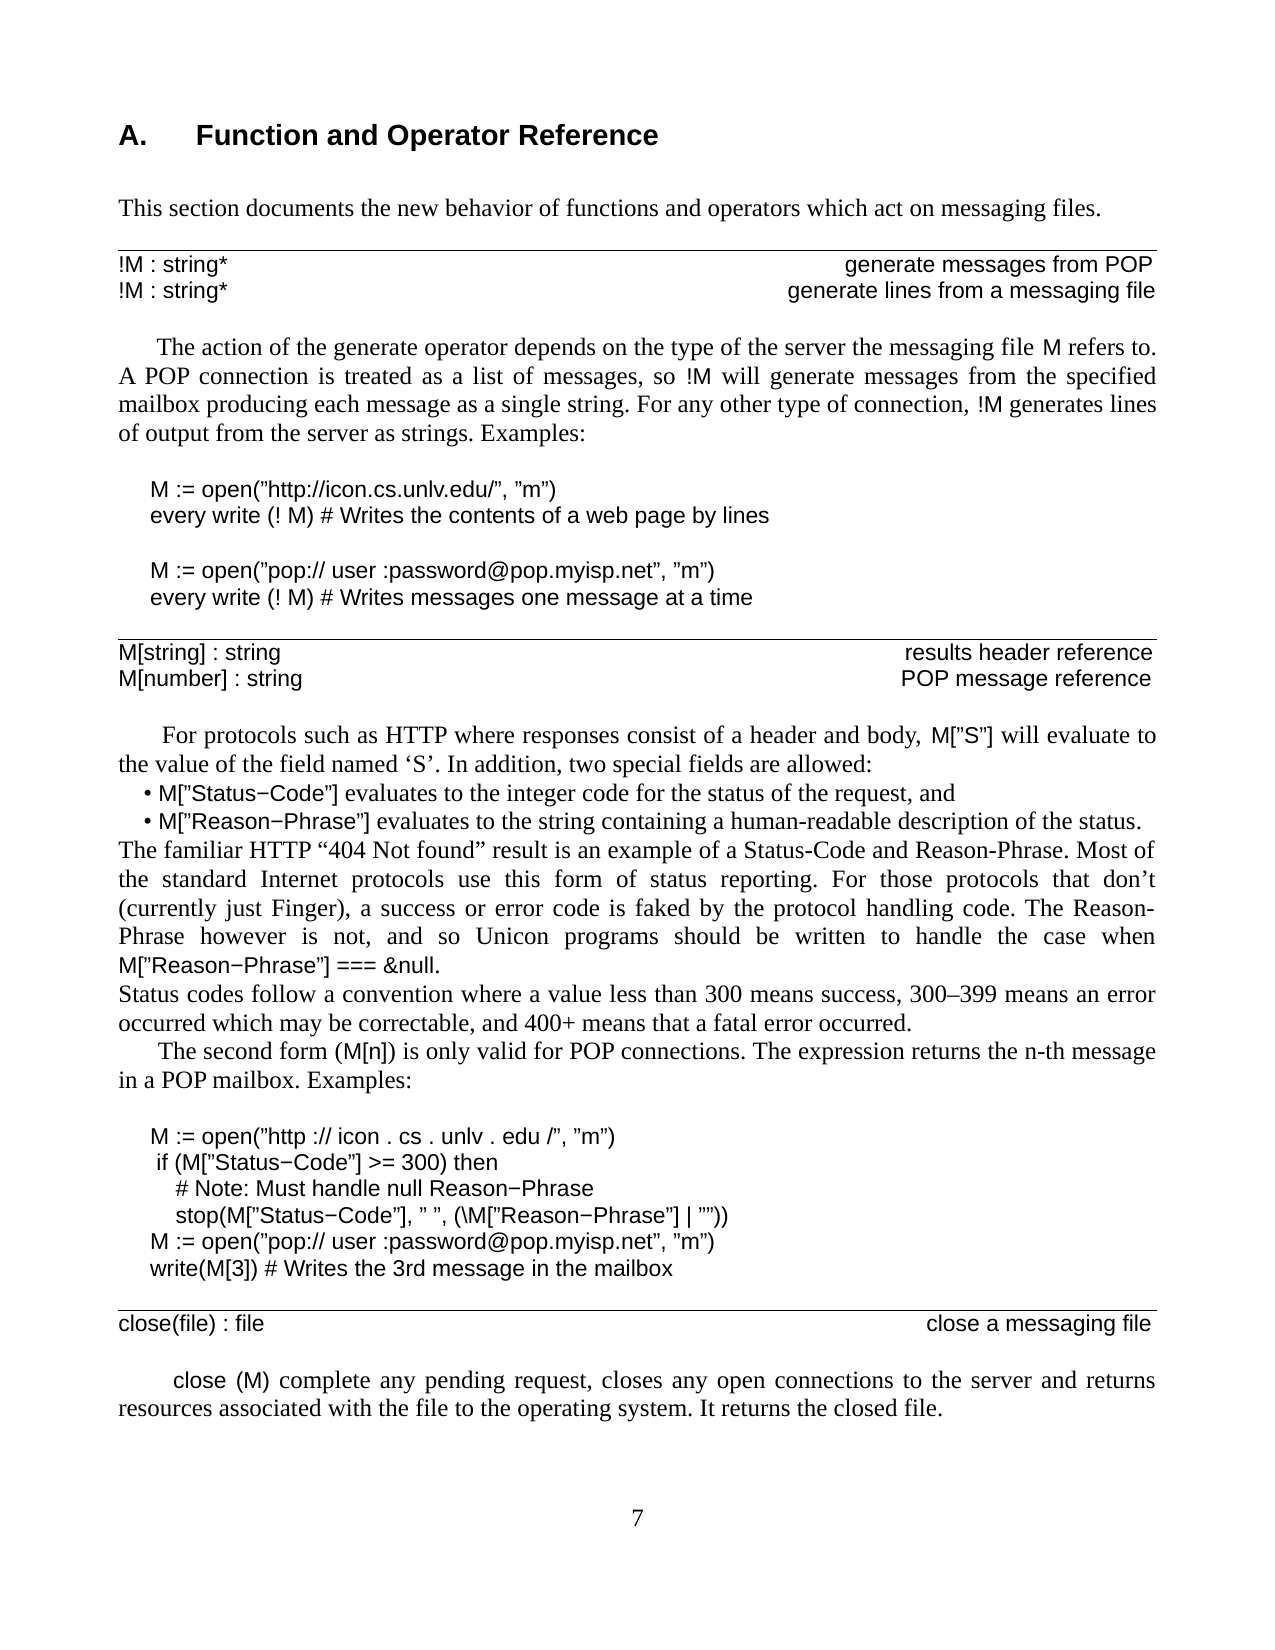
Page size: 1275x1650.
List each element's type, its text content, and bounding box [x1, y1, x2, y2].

text M := open(”http://icon.cs.unlv.edu/”, ”m”) [118, 476, 1157, 502]
text M := open(”pop:// user :password@pop.myisp.net”, ”m”) [118, 1228, 1157, 1254]
text • M[”Status−Code”] evaluates to the integer code for the status of the request, and [118, 778, 1157, 806]
text write(M[3]) # Writes the 3rd message in the mailbox [118, 1254, 1157, 1281]
text close(file) : file close a messaging file [118, 1311, 1157, 1336]
text M := open(”pop:// user :password@pop.myisp.net”, ”m”) [118, 557, 1157, 583]
text M := open(”http :// icon . cs . unlv . edu /”, ”m”) [118, 1123, 1157, 1149]
text M[number] : string POP message reference [118, 665, 1157, 691]
text every write (! M) # Writes messages one message at a time [118, 583, 1157, 610]
text # Note: Must handle null Reason−Phrase [118, 1175, 1157, 1202]
text every write (! M) # Writes the contents of a web page by lines [118, 502, 1157, 528]
text stop(M[”Status−Code”], ” ”, (\M[”Reason−Phrase”] | ””)) [118, 1202, 1157, 1228]
text The action of the generate operator depends on the type of the server the messaging file M refers to. A POP connection is treated as a list of messages, so !M will generate messages from the specified mailbox producing each message as a single string. For any other type of connection, !M generates lines of output from the server as strings. Examples: [118, 332, 1157, 447]
text Status codes follow a convention where a value less than 300 means success, 300–399 means an error occurred which may be correctable, and 400+ means that a fatal error occurred. [118, 979, 1157, 1036]
subtitle A. Function and Operator Reference [118, 118, 1157, 152]
text M[string] : string results header reference [118, 640, 1157, 665]
text This section documents the new behavior of functions and operators which act on messaging files. [118, 193, 1157, 222]
text if (M[”Status−Code”] >= 300) then [118, 1149, 1157, 1175]
text For protocols such as HTTP where responses consist of a header and body, M[”S”] will evaluate to the value of the field named ‘S’. In addition, two special fields are allowed: [118, 720, 1157, 778]
text !M : string* generate messages from POP [118, 251, 1157, 277]
text The second form (M[n]) is only valid for POP connections. The expression returns the n-th message in a POP mailbox. Examples: [118, 1036, 1157, 1094]
text The familiar HTTP “404 Not found” result is an example of a Status-Code and Reason-Phrase. Most of the standard Internet protocols use this form of status reporting. For those protocols that don’t (currently just Finger), a success or error code is faked by the protocol handling code. The Reason-Phrase however is not, and so Unicon programs should be written to handle the case when M[”Reason−Phrase”] === &null. [118, 835, 1157, 979]
text • M[”Reason−Phrase”] evaluates to the string containing a human-readable description of the status. [118, 806, 1157, 835]
text close (M) complete any pending request, closes any open connections to the server and returns resources associated with the file to the operating system. It returns the closed file. [118, 1365, 1157, 1422]
text !M : string* generate lines from a messaging file [118, 277, 1157, 303]
